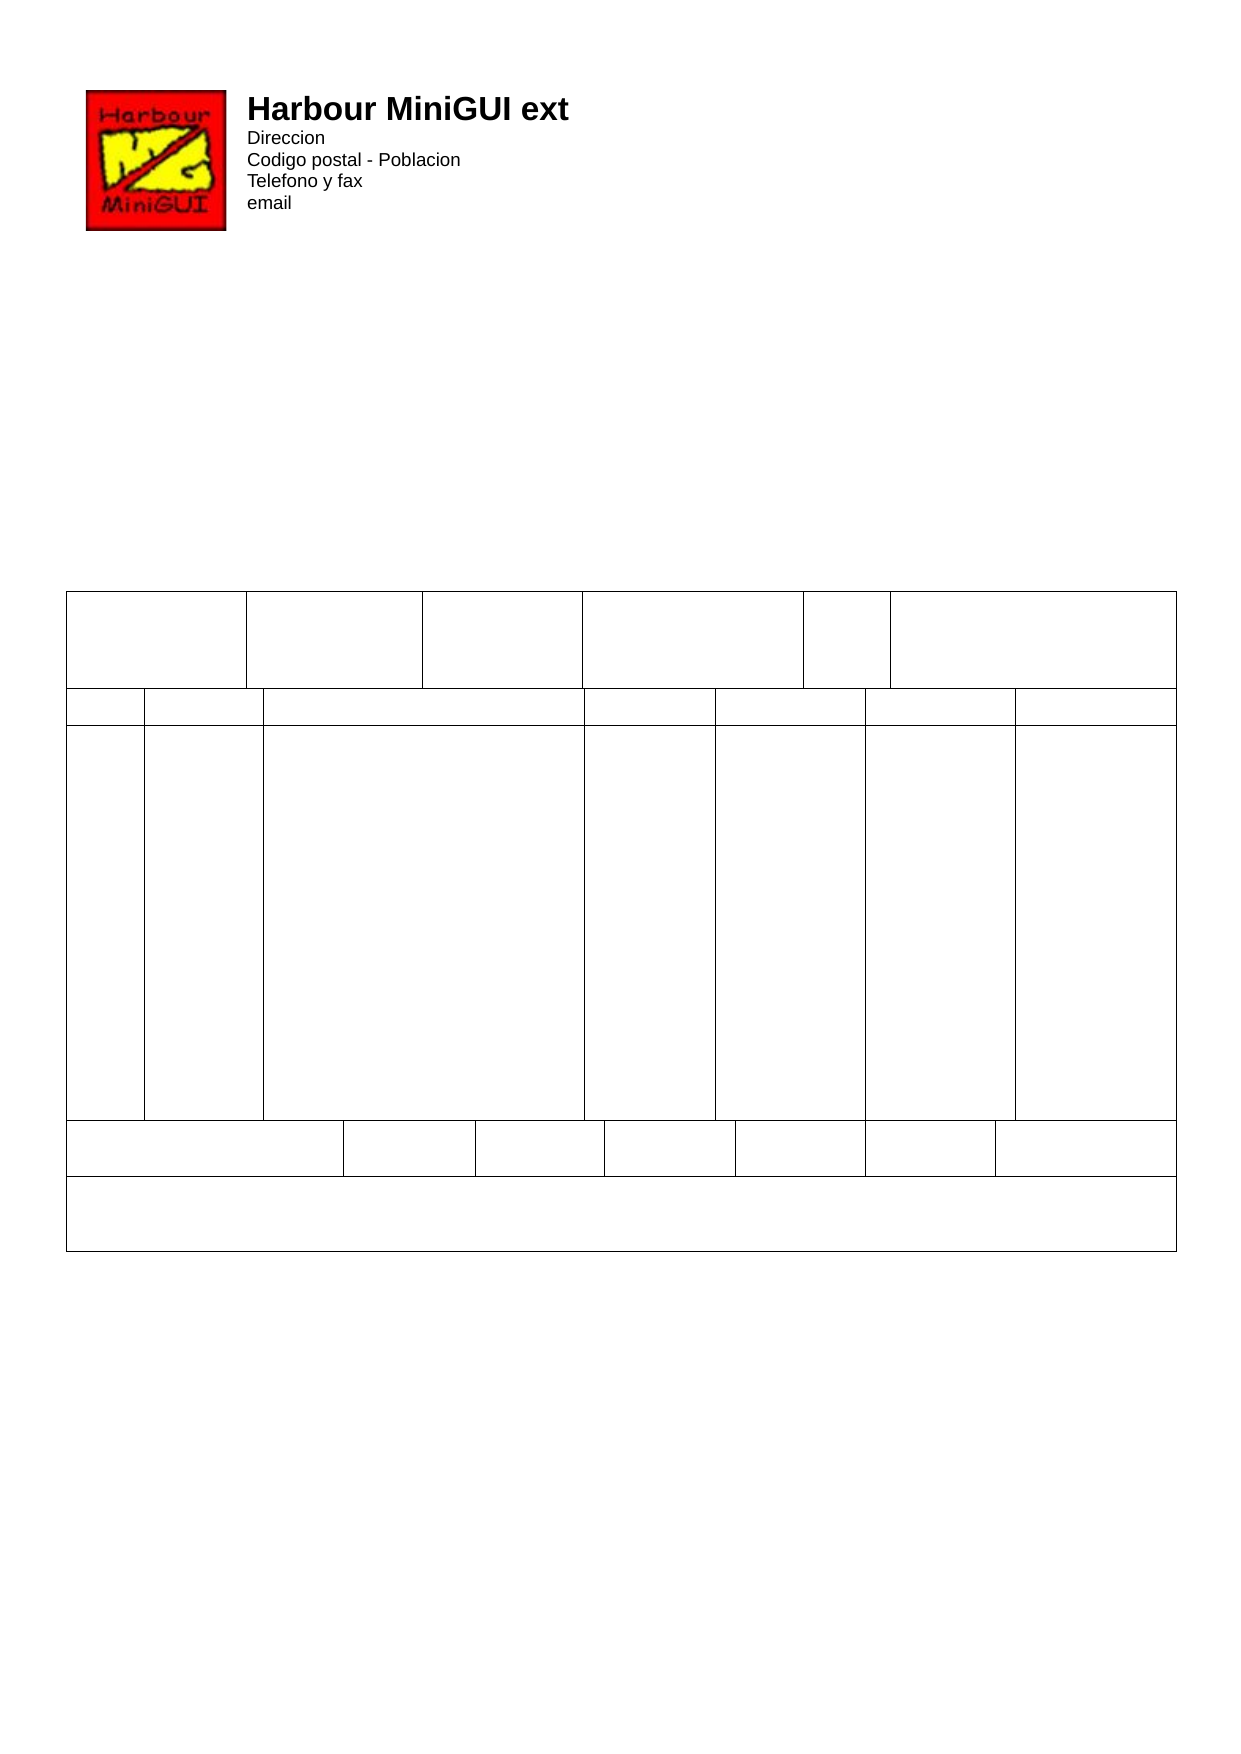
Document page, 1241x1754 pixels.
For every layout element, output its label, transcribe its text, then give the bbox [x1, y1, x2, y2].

text Codigo postal - Poblacion [247, 148, 628, 170]
text email [247, 192, 628, 213]
text Telefono y fax [247, 170, 628, 192]
text Direccion [247, 127, 628, 148]
text Harbour MiniGUI ext [247, 88, 628, 127]
picture [85, 90, 227, 231]
